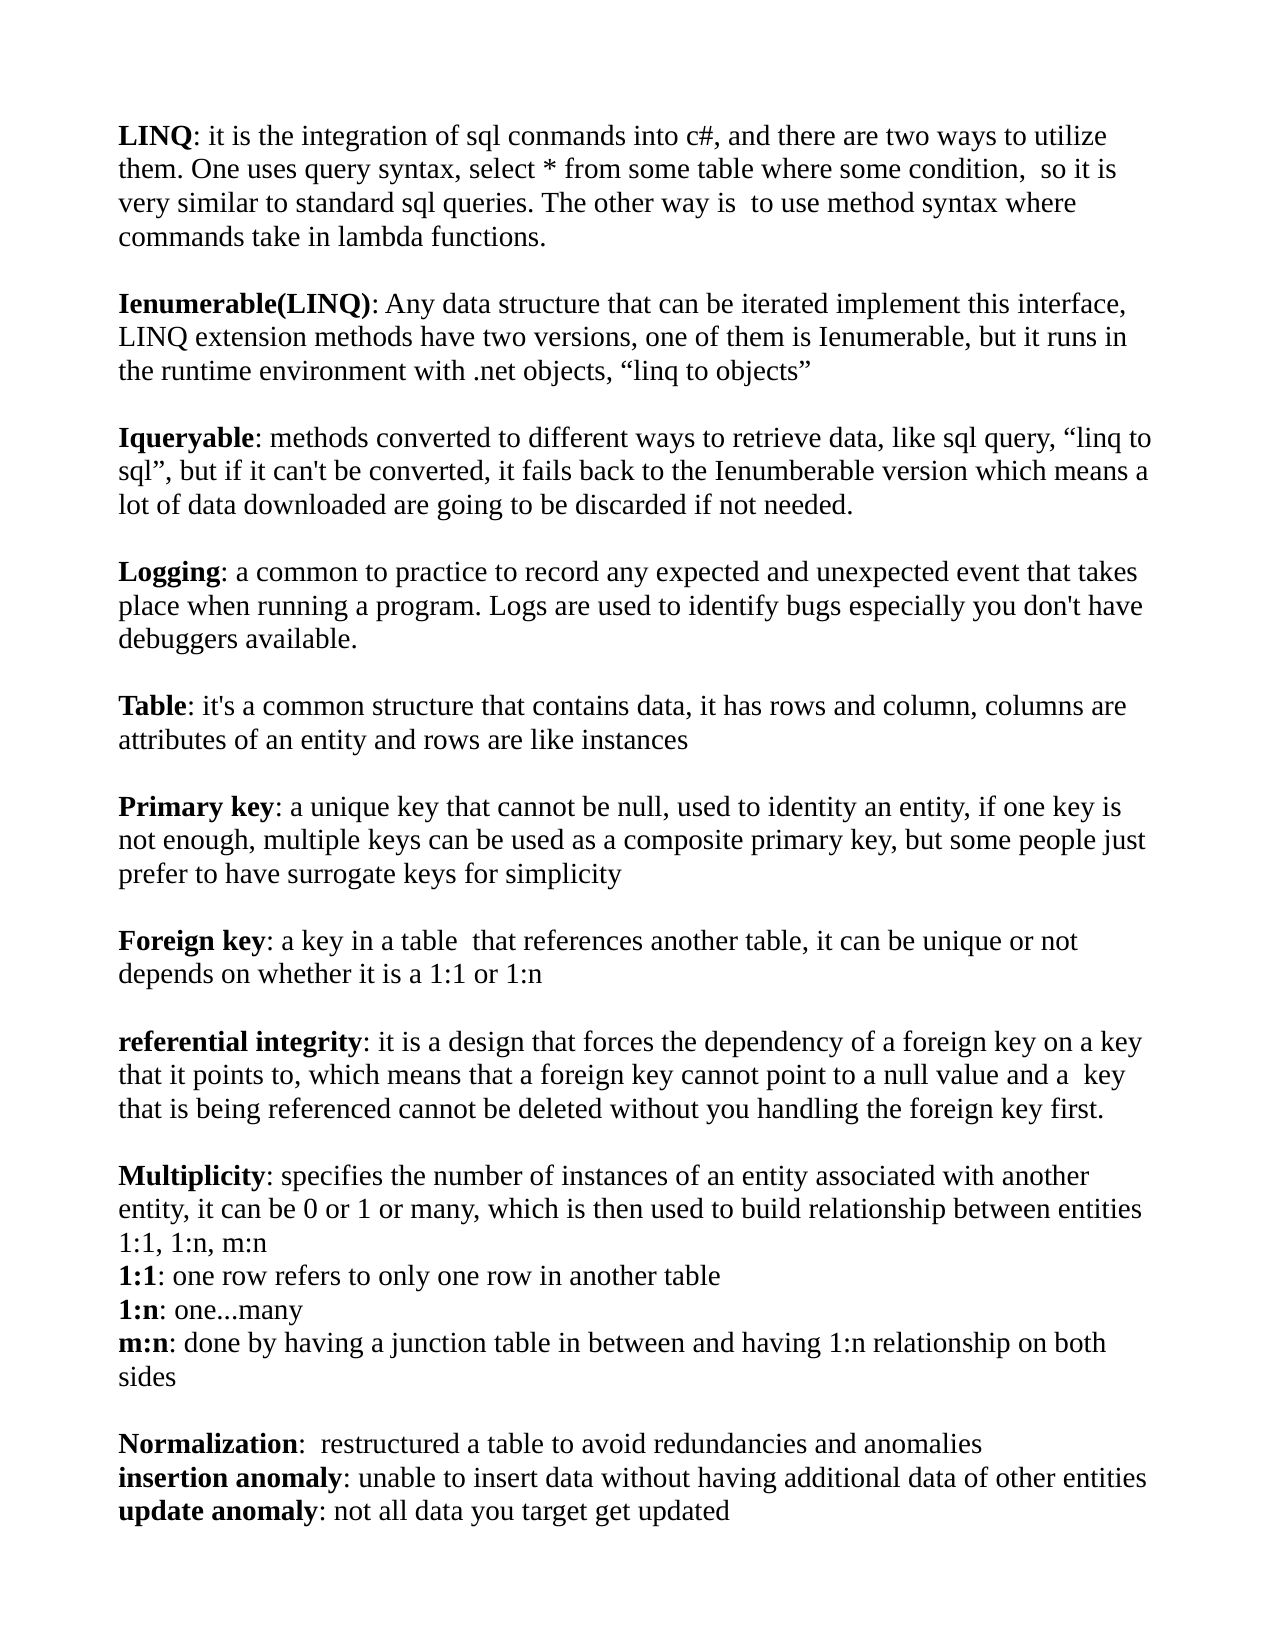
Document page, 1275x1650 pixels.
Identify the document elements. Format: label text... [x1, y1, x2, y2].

text Foreign key: a key in a table that references another table, it can be unique or not depends on whether it is a 1:1 or 1:n [118, 923, 1157, 990]
text insertion anomaly: unable to insert data without having additional data of other entities [118, 1460, 1157, 1493]
text m:n: done by having a junction table in between and having 1:n relationship on both sides [118, 1326, 1157, 1393]
text Normalization: restructured a table to avoid redundancies and anomalies [118, 1426, 1157, 1460]
text Multiplicity: specifies the number of instances of an entity associated with another entity, it can be 0 or 1 or many, which is then used to build relationship between entities 1:1, 1:n, m:n [118, 1158, 1157, 1258]
text 1:n: one...many [118, 1292, 1157, 1326]
text referential integrity: it is a design that forces the dependency of a foreign key on a key that it points to, which means that a foreign key cannot point to a null value and a key that is being referenced cannot be deleted without you handling the foreign key first. [118, 1024, 1157, 1124]
text Logging: a common to practice to record any expected and unexpected event that takes place when running a program. Logs are used to identify bugs especially you don't have debuggers available. [118, 554, 1157, 655]
text Primary key: a unique key that cannot be null, used to identity an entity, if one key is not enough, multiple keys can be used as a composite primary key, but some people just prefer to have surrogate keys for simplicity [118, 789, 1157, 889]
text Table: it's a common structure that contains data, it has rows and column, columns are attributes of an entity and rows are like instances [118, 688, 1157, 755]
text LINQ: it is the integration of sql conmands into c#, and there are two ways to utilize them. One uses query syntax, select * from some table where some condition, so it is very similar to standard sql queries. The other way is to use method syntax where commands take in lambda functions. [118, 118, 1157, 252]
text update anomaly: not all data you target get updated [118, 1493, 1157, 1527]
text Ienumerable(LINQ): Any data structure that can be iterated implement this interface, LINQ extension methods have two versions, one of them is Ienumerable, but it runs in the runtime environment with .net objects, “linq to objects” [118, 286, 1157, 386]
text 1:1: one row refers to only one row in another table [118, 1258, 1157, 1292]
text Iqueryable: methods converted to different ways to retrieve data, like sql query, “linq to sql”, but if it can't be converted, it fails back to the Ienumberable version which means a lot of data downloaded are going to be discarded if not needed. [118, 420, 1157, 521]
